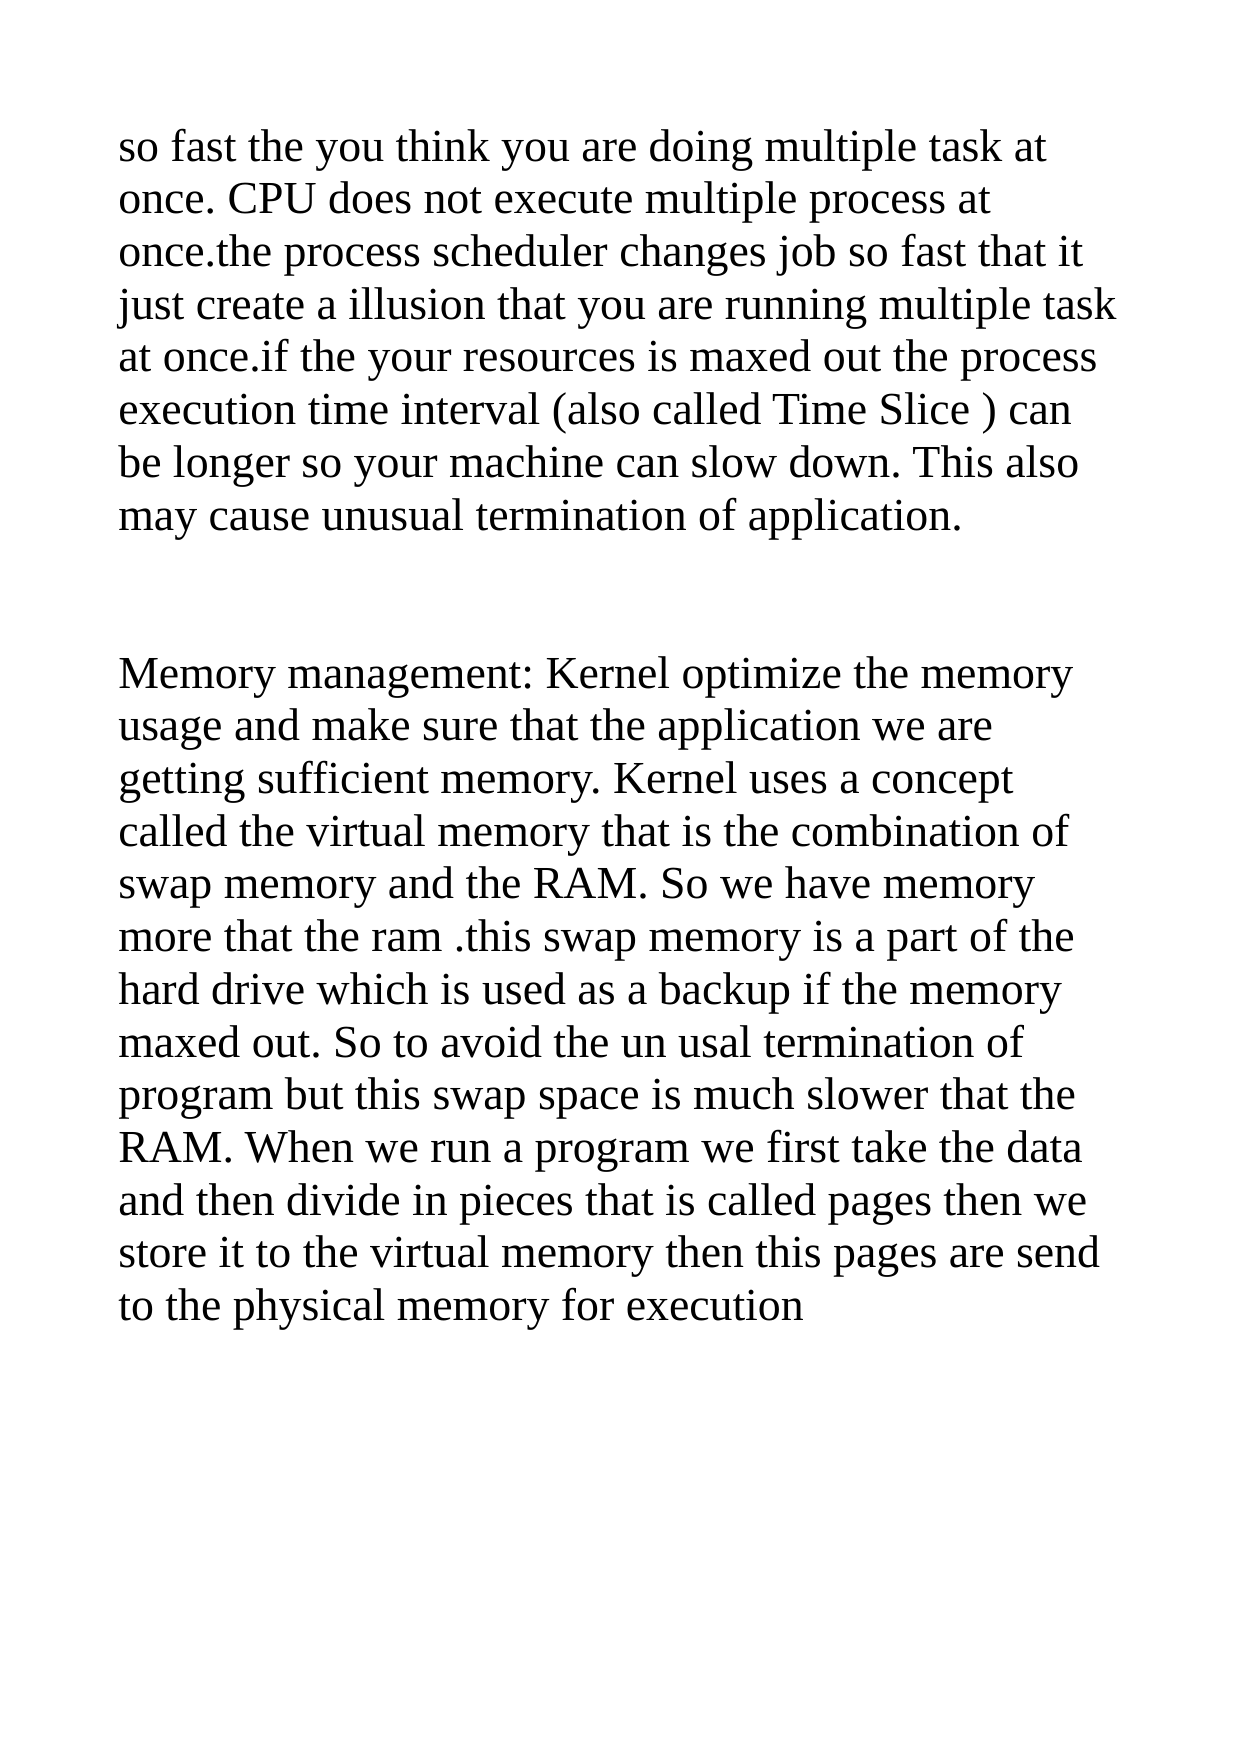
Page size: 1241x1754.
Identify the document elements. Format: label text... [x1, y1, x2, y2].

text so fast the you think you are doing multiple task at once. CPU does not execute multiple process at once.the process scheduler changes job so fast that it just create a illusion that you are running multiple task at once.if the your resources is maxed out the process execution time interval (also called Time Slice ) can be longer so your machine can slow down. This also may cause unusual termination of application. [118, 118, 1122, 540]
text Memory management: Kernel optimize the memory usage and make sure that the application we are getting sufficient memory. Kernel uses a concept called the virtual memory that is the combination of swap memory and the RAM. So we have memory more that the ram .this swap memory is a part of the hard drive which is used as a backup if the memory maxed out. So to avoid the un usal termination of program but this swap space is much slower that the RAM. When we run a program we first take the data and then divide in pieces that is called pages then we store it to the virtual memory then this pages are send to the physical memory for execution [118, 645, 1122, 1330]
